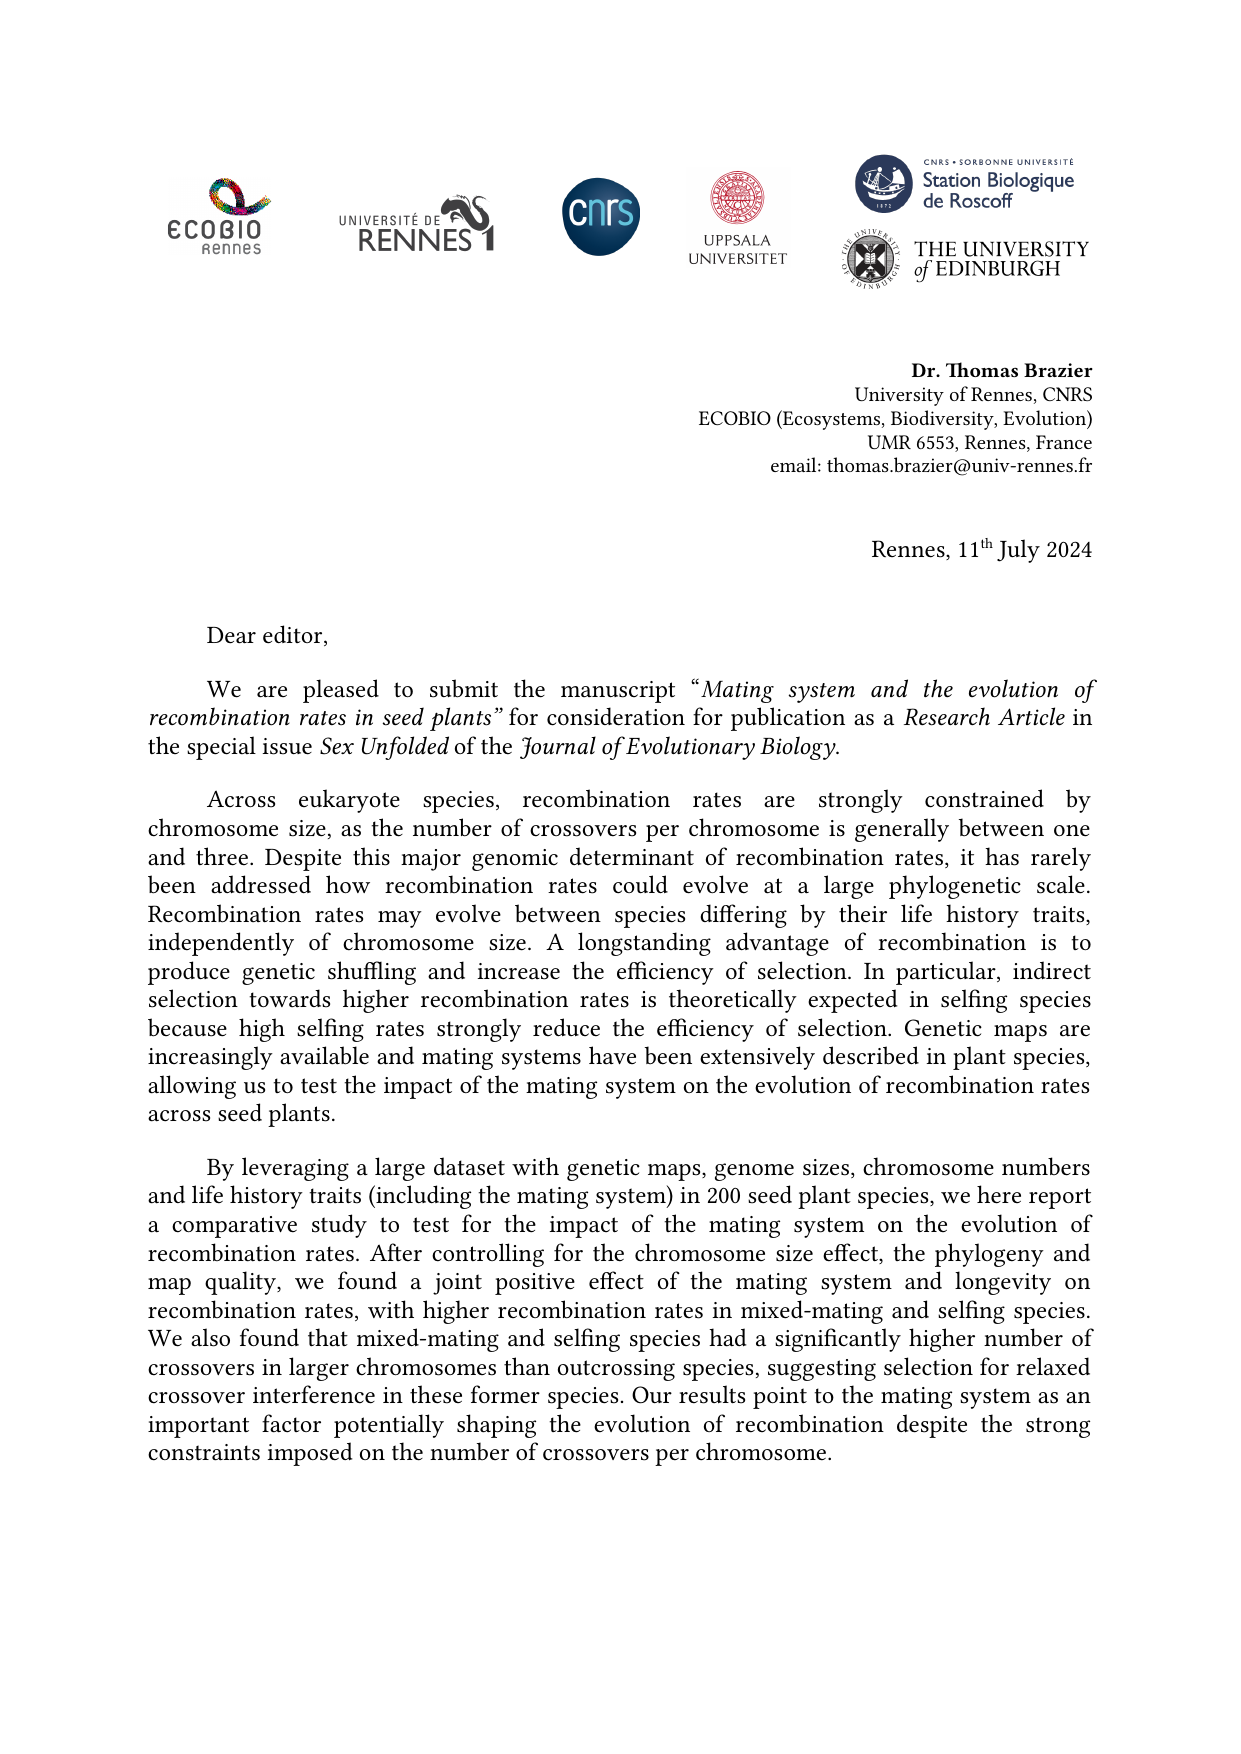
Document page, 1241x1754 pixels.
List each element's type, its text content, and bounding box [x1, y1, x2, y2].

text UMR 6553, Rennes, France [162, 430, 1093, 454]
text email: thomas.brazier@univ-rennes.fr [162, 454, 1093, 478]
picture [561, 177, 640, 256]
text We are pleased to submit the manuscript “Mating system and the evolution of recombination rates in seed plants” for consideration for publication as a Research Article in the special issue Sex Unfolded of the Journal of Evolutionary Biology. [148, 675, 1093, 761]
picture [685, 167, 791, 268]
text University of Rennes, CNRS [162, 383, 1093, 407]
text By leveraging a large dataset with genetic maps, genome sizes, chromosome numbers and life history traits (including the mating system) in 200 seed plant species, we here report a comparative study to test for the impact of the mating system on the evolution of recombination rates. After controlling for the chromosome size effect, the phylogeny and map quality, we found a joint positive effect of the mating system and longevity on recombination rates, with higher recombination rates in mixed-mating and selfing species. We also found that mixed-mating and selfing species had a significantly higher number of crossovers in larger chromosomes than outcrossing species, suggesting selection for relaxed crossover interference in these former species. Our results point to the mating system as an important factor potentially shaping the evolution of recombination despite the strong constraints imposed on the number of crossovers per chromosome. [148, 1153, 1093, 1467]
text ECOBIO (Ecosystems, Biodiversity, Evolution) [162, 407, 1093, 430]
picture [318, 173, 515, 273]
text Dear editor, [148, 621, 1093, 650]
text Dr. Thomas Brazier [162, 359, 1093, 383]
text Across eukaryote species, recombination rates are strongly constrained by chromosome size, as the number of crossovers per chromosome is generally between one and three. Despite this major genomic determinant of recombination rates, it has rarely been addressed how recombination rates could evolve at a large phylogenetic scale. Recombination rates may evolve between species differing by their life history traits, independently of chromosome size. A longstanding advantage of recombination is to produce genetic shuffling and increase the efficiency of selection. In particular, indirect selection towards higher recombination rates is theoretically expected in selfing species because high selfing rates strongly reduce the efficiency of selection. Genetic maps are increasingly available and mating systems have been extensively described in plant species, allowing us to test the impact of the mating system on the evolution of recombination rates across seed plants. [148, 786, 1093, 1128]
picture [167, 177, 272, 255]
picture [852, 147, 1083, 223]
picture [841, 229, 1089, 289]
text Rennes, 11th July 2024 [148, 535, 1093, 563]
